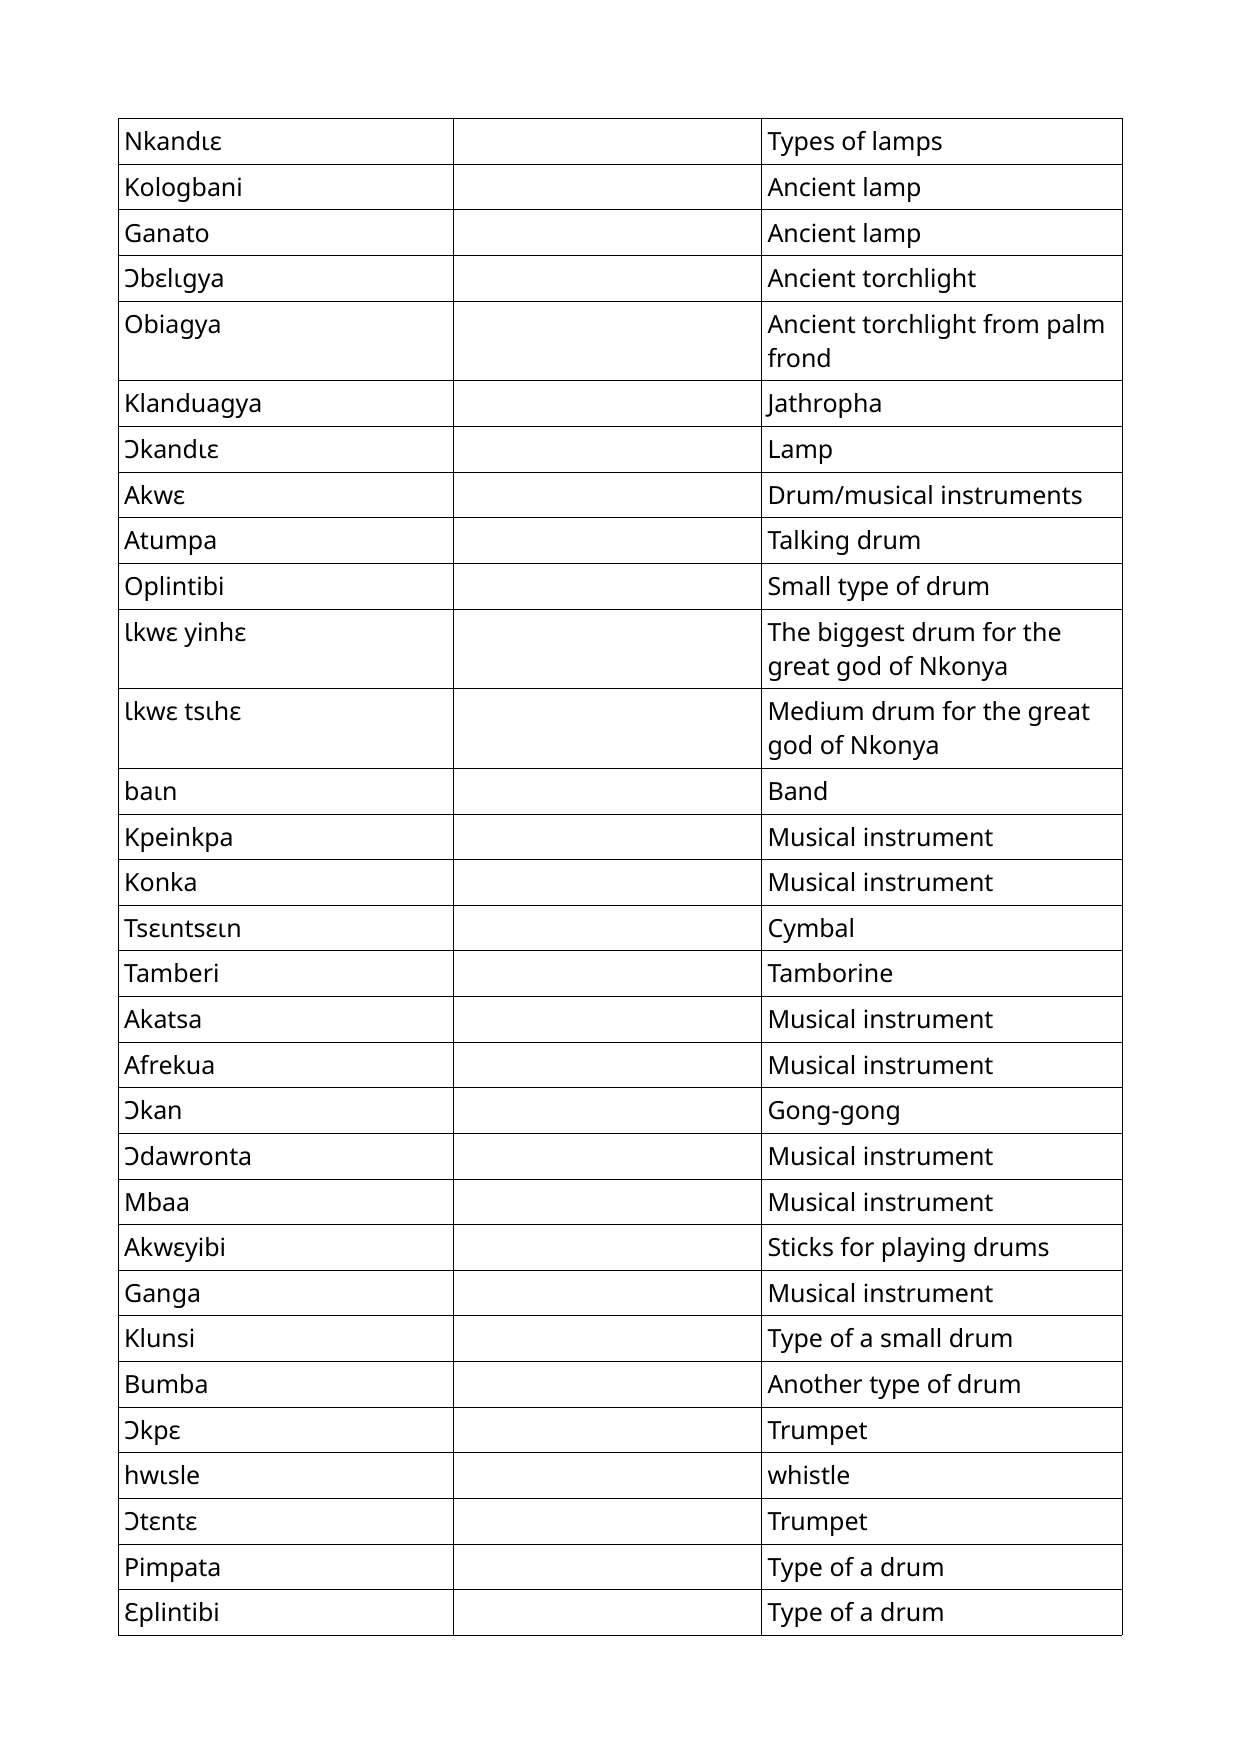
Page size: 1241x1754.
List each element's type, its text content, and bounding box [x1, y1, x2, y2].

table_cell [454, 1180, 761, 1224]
table_cell [454, 610, 761, 688]
table_cell Type of a drum [762, 1545, 1122, 1589]
table_cell Another type of drum [762, 1362, 1122, 1407]
table_cell [454, 1134, 761, 1178]
table_cell [454, 518, 761, 563]
table_cell Ancient lamp [762, 165, 1122, 209]
table_cell Pimpata [119, 1545, 453, 1589]
table_cell Ɩkwɛ tsɩhɛ [119, 689, 453, 768]
table_cell Akwɛyibi [119, 1225, 453, 1270]
table_cell Ɔkandɩɛ [119, 427, 453, 472]
table_cell Konka [119, 860, 453, 905]
table_cell Bumba [119, 1362, 453, 1407]
table_cell Klunsi [119, 1316, 453, 1361]
table_cell Ancient torchlight [762, 256, 1122, 301]
table_cell Jathropha [762, 381, 1122, 426]
table_cell [454, 1271, 761, 1315]
table_cell whistle [762, 1453, 1122, 1498]
table_cell Kpeinkpa [119, 815, 453, 859]
table_cell Musical instrument [762, 1134, 1122, 1178]
table_cell Lamp [762, 427, 1122, 472]
table_cell hwɩsle [119, 1453, 453, 1498]
table_cell Gong-gong [762, 1088, 1122, 1133]
table_cell Nkandɩɛ [119, 119, 453, 164]
table_cell Ancient lamp [762, 210, 1122, 255]
table_cell Ganga [119, 1271, 453, 1315]
table_cell Musical instrument [762, 997, 1122, 1042]
table_cell Ɔbɛlɩgya [119, 256, 453, 301]
table_cell Mbaa [119, 1180, 453, 1224]
table_cell Ɛplintibi [119, 1590, 453, 1635]
table_cell [454, 302, 761, 380]
table_cell [454, 689, 761, 768]
table_cell Ganato [119, 210, 453, 255]
table_cell [454, 1088, 761, 1133]
table_cell Tamborine [762, 951, 1122, 996]
table_cell [454, 951, 761, 996]
table_cell [454, 769, 761, 813]
table_cell Band [762, 769, 1122, 813]
table_cell [454, 1225, 761, 1270]
table_cell Musical instrument [762, 1043, 1122, 1087]
table_cell [454, 1362, 761, 1407]
table_cell [454, 1499, 761, 1543]
table_cell Ɔkpɛ [119, 1408, 453, 1452]
table_cell Obiagya [119, 302, 453, 380]
table_cell Ɩkwɛ yinhɛ [119, 610, 453, 688]
table_cell Musical instrument [762, 860, 1122, 905]
table_cell [454, 860, 761, 905]
table_cell [454, 1408, 761, 1452]
table_cell [454, 997, 761, 1042]
table_cell Type of a drum [762, 1590, 1122, 1635]
table_cell Afrekua [119, 1043, 453, 1087]
table_cell Kologbani [119, 165, 453, 209]
table_cell Trumpet [762, 1408, 1122, 1452]
table_cell [454, 427, 761, 472]
table_cell [454, 165, 761, 209]
table_cell [454, 210, 761, 255]
table_cell [454, 256, 761, 301]
table_cell Drum/musical instruments [762, 473, 1122, 517]
table_cell [454, 815, 761, 859]
table_cell Ɔdawronta [119, 1134, 453, 1178]
table_cell Musical instrument [762, 1180, 1122, 1224]
table_cell Medium drum for the great god of Nkonya [762, 689, 1122, 768]
table_cell [454, 1043, 761, 1087]
table_cell The biggest drum for the great god of Nkonya [762, 610, 1122, 688]
table_cell Akatsa [119, 997, 453, 1042]
table_cell Ɔkan [119, 1088, 453, 1133]
table_cell baɩn [119, 769, 453, 813]
table_cell Cymbal [762, 906, 1122, 950]
table_cell Musical instrument [762, 815, 1122, 859]
table_cell Klanduagya [119, 381, 453, 426]
table_cell Trumpet [762, 1499, 1122, 1543]
table_cell Musical instrument [762, 1271, 1122, 1315]
table_cell [454, 1545, 761, 1589]
table_cell Oplintibi [119, 564, 453, 608]
table_cell Akwɛ [119, 473, 453, 517]
table_cell Tsɛɩntsɛɩn [119, 906, 453, 950]
table_cell Ancient torchlight from palm frond [762, 302, 1122, 380]
table_cell Type of a small drum [762, 1316, 1122, 1361]
table_cell [454, 1316, 761, 1361]
table_cell Atumpa [119, 518, 453, 563]
table_cell Sticks for playing drums [762, 1225, 1122, 1270]
table_cell Types of lamps [762, 119, 1122, 164]
table_cell [454, 1453, 761, 1498]
table_cell [454, 473, 761, 517]
table_cell [454, 906, 761, 950]
table_cell [454, 119, 761, 164]
table_cell [454, 564, 761, 608]
table_cell Tamberi [119, 951, 453, 996]
table_cell [454, 381, 761, 426]
table_cell Ɔtɛntɛ [119, 1499, 453, 1543]
table_cell Talking drum [762, 518, 1122, 563]
table_cell [454, 1590, 761, 1635]
table_cell Small type of drum [762, 564, 1122, 608]
